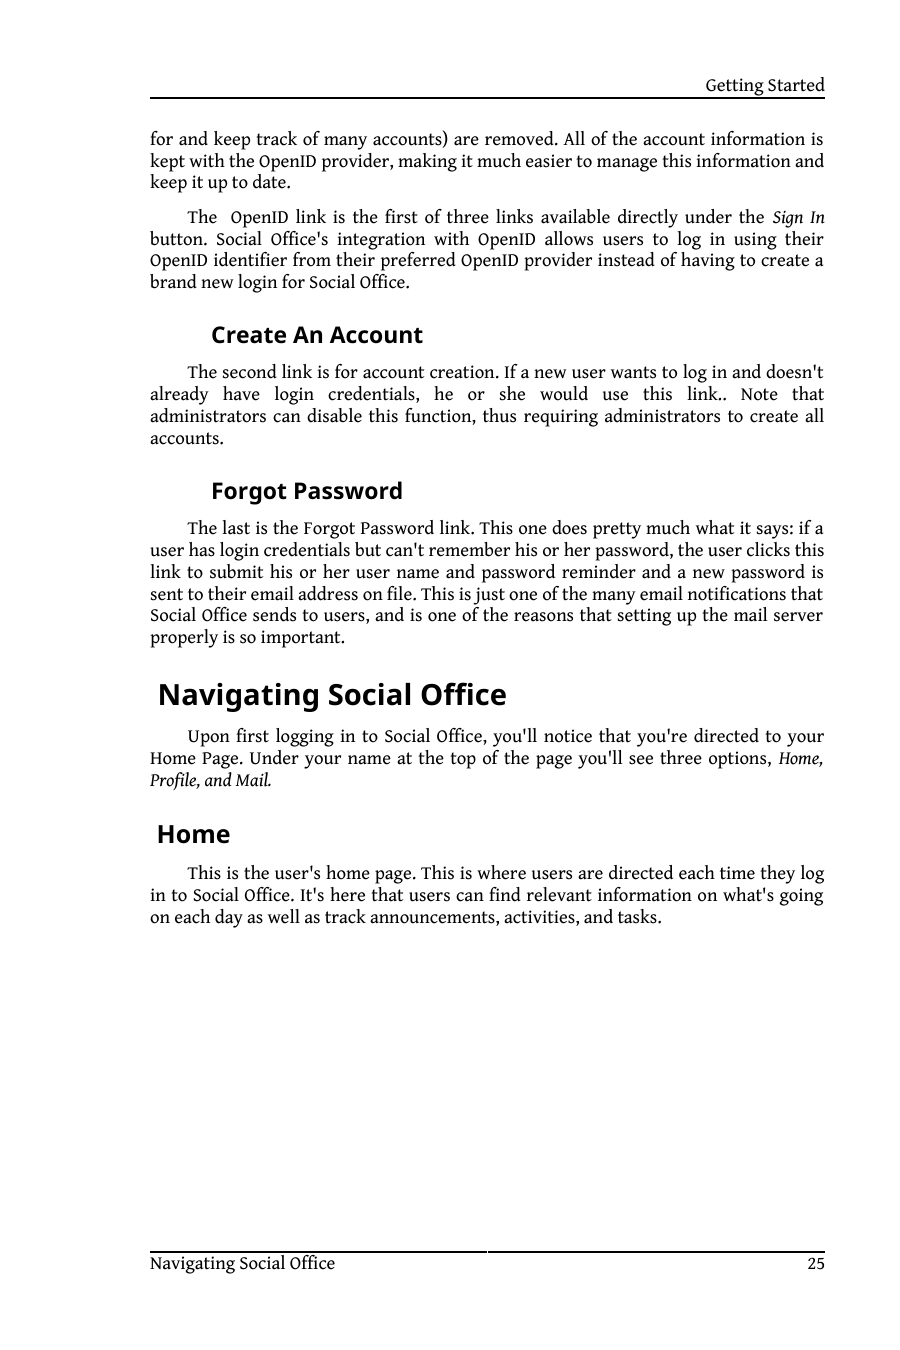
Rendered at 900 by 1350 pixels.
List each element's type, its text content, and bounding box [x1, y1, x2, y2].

text The last is the Forgot Password link. This one does pretty much what it says: if a user has login credentials but can't remember his or her password, the user clicks this link to submit his or her user name and password reminder and a new password is sent to their email address on file. This is just one of the many email notifications that Social Office sends to users, and is one of the reasons that setting up the mail server properly is so important. [150, 518, 825, 649]
text This is the user's home page. This is where users are directed each time they log in to Social Office. It's here that users can find relevant information on what's going on each day as well as track announcements, activities, and tasks. [150, 863, 825, 928]
subtitle Home [150, 817, 825, 851]
subtitle Navigating Social Office [150, 674, 825, 714]
text for and keep track of many accounts) are removed. All of the account information is kept with the OpenID provider, making it much easier to manage this information and keep it up to date. [150, 129, 825, 194]
subtitle Forgot Password [205, 475, 825, 506]
subtitle Create An Account [205, 319, 825, 351]
text The second link is for account creation. If a new user wants to log in and doesn't already have login credentials, he or she would use this link.. Note that administrators can disable this function, thus requiring administrators to create all accounts. [150, 362, 825, 449]
text The OpenID link is the first of three links available directly under the Sign In button. Social Office's integration with OpenID allows users to log in using their OpenID identifier from their preferred OpenID provider instead of having to create a brand new login for Social Office. [150, 207, 825, 294]
text Upon first logging in to Social Office, you'll notice that you're directed to your Home Page. Under your name at the top of the page you'll see three options, Home, Profile, and Mail. [150, 726, 825, 792]
